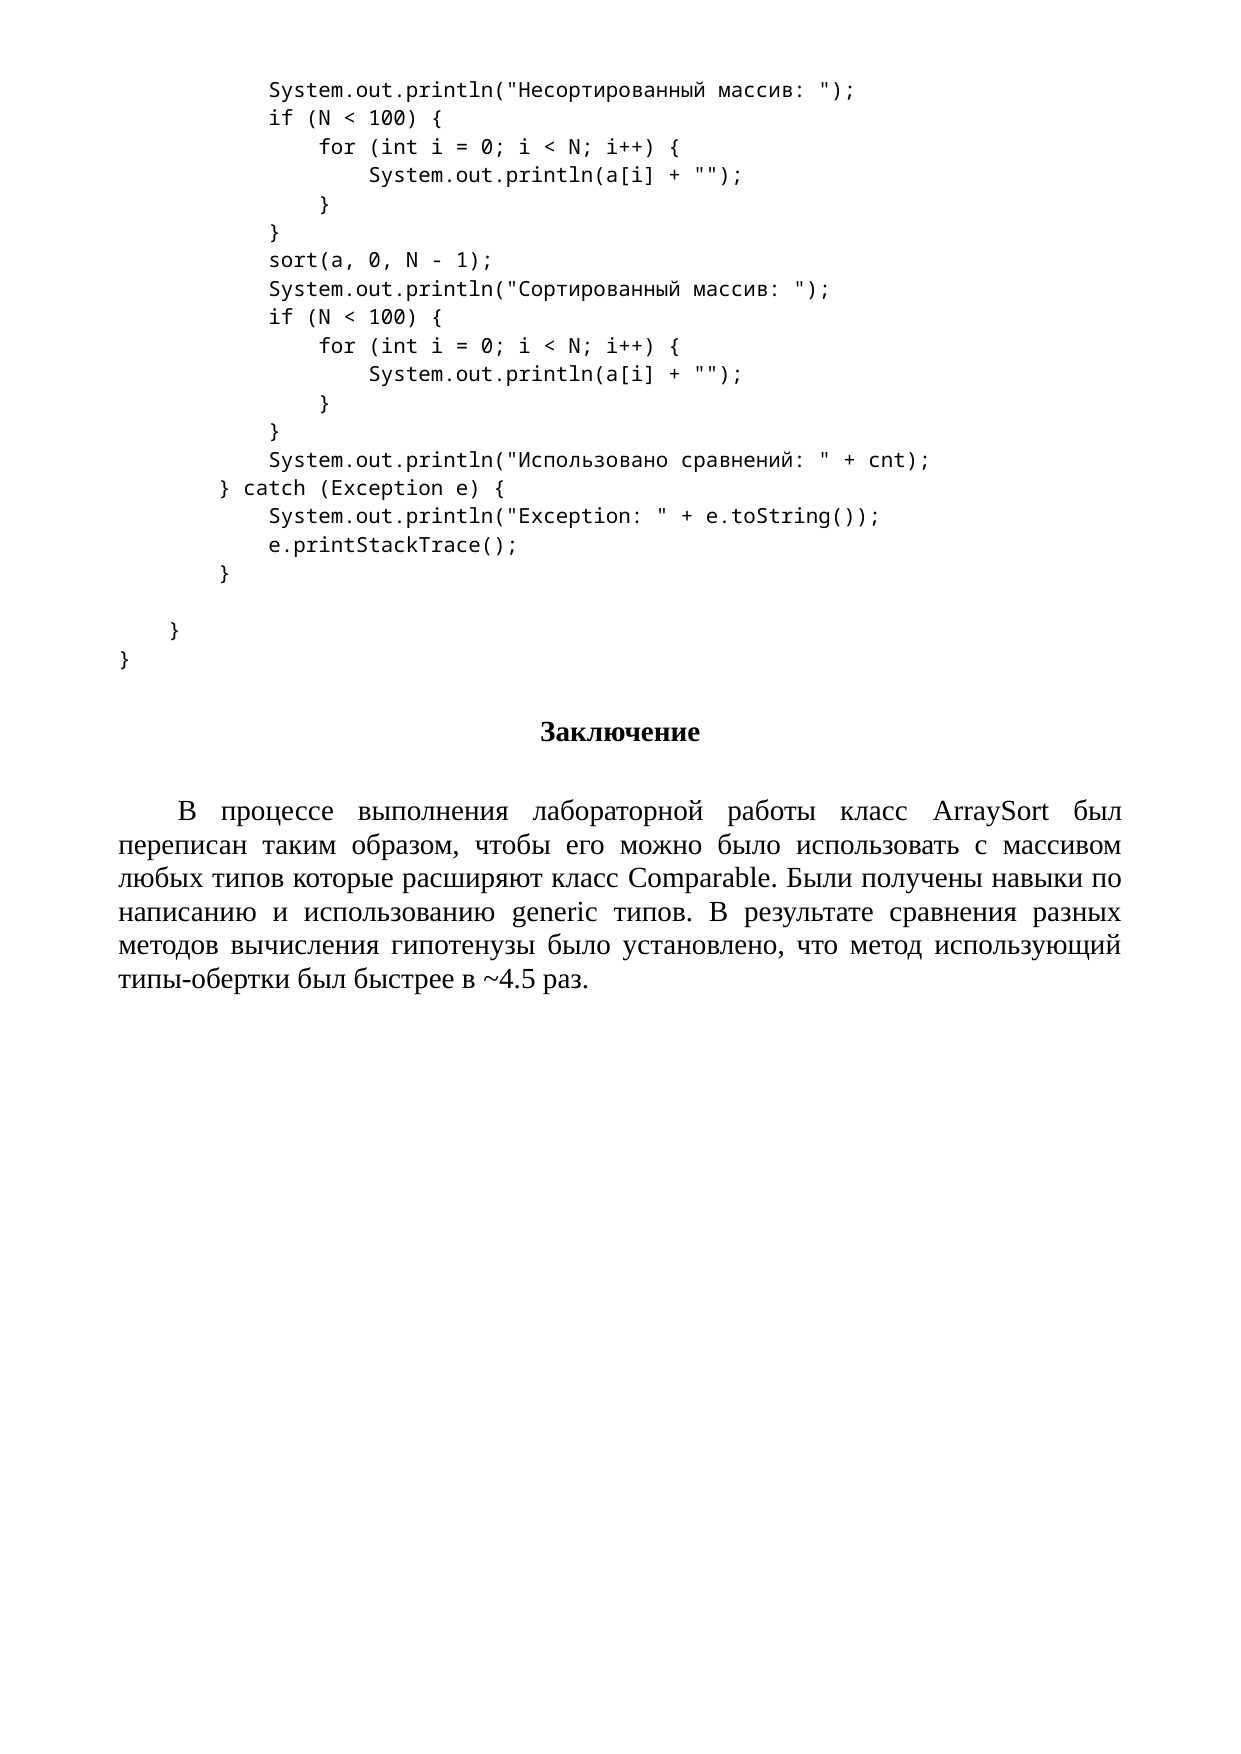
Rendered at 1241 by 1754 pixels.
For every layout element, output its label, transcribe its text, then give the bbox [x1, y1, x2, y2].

text } catch (Exception e) { [118, 473, 1122, 502]
text } [118, 644, 1122, 672]
text System.out.println("Exception: " + e.toString()); [118, 502, 1122, 530]
text for (int i = 0; i < N; i++) { [118, 331, 1122, 359]
text sort(a, 0, N - 1); [118, 246, 1122, 274]
text } [118, 558, 1122, 587]
text for (int i = 0; i < N; i++) { [118, 132, 1122, 160]
text В процессе выполнения лабораторной работы класс ArraySort был переписан таким образом, чтобы его можно было использовать с массивом любых типов которые расширяют класс Comparable. Были получены навыки по написанию и использованию generic типов. В результате сравнения разных методов вычисления гипотенузы было установлено, что метод использующий типы-обертки был быстрее в ~4.5 раз. [118, 793, 1122, 994]
text System.out.println("Использовано сравнений: " + cnt); [118, 445, 1122, 473]
text System.out.println("Несортированный массив: "); [118, 75, 1122, 103]
text System.out.println(a[i] + ""); [118, 160, 1122, 189]
text if (N < 100) { [118, 302, 1122, 331]
text if (N < 100) { [118, 103, 1122, 132]
text Заключение [118, 714, 1122, 747]
text System.out.println("Сортированный массив: "); [118, 274, 1122, 302]
text e.printStackTrace(); [118, 530, 1122, 558]
text } [118, 416, 1122, 445]
text } [118, 388, 1122, 416]
text System.out.println(a[i] + ""); [118, 359, 1122, 388]
text } [118, 616, 1122, 644]
text } [118, 189, 1122, 217]
text } [118, 217, 1122, 246]
